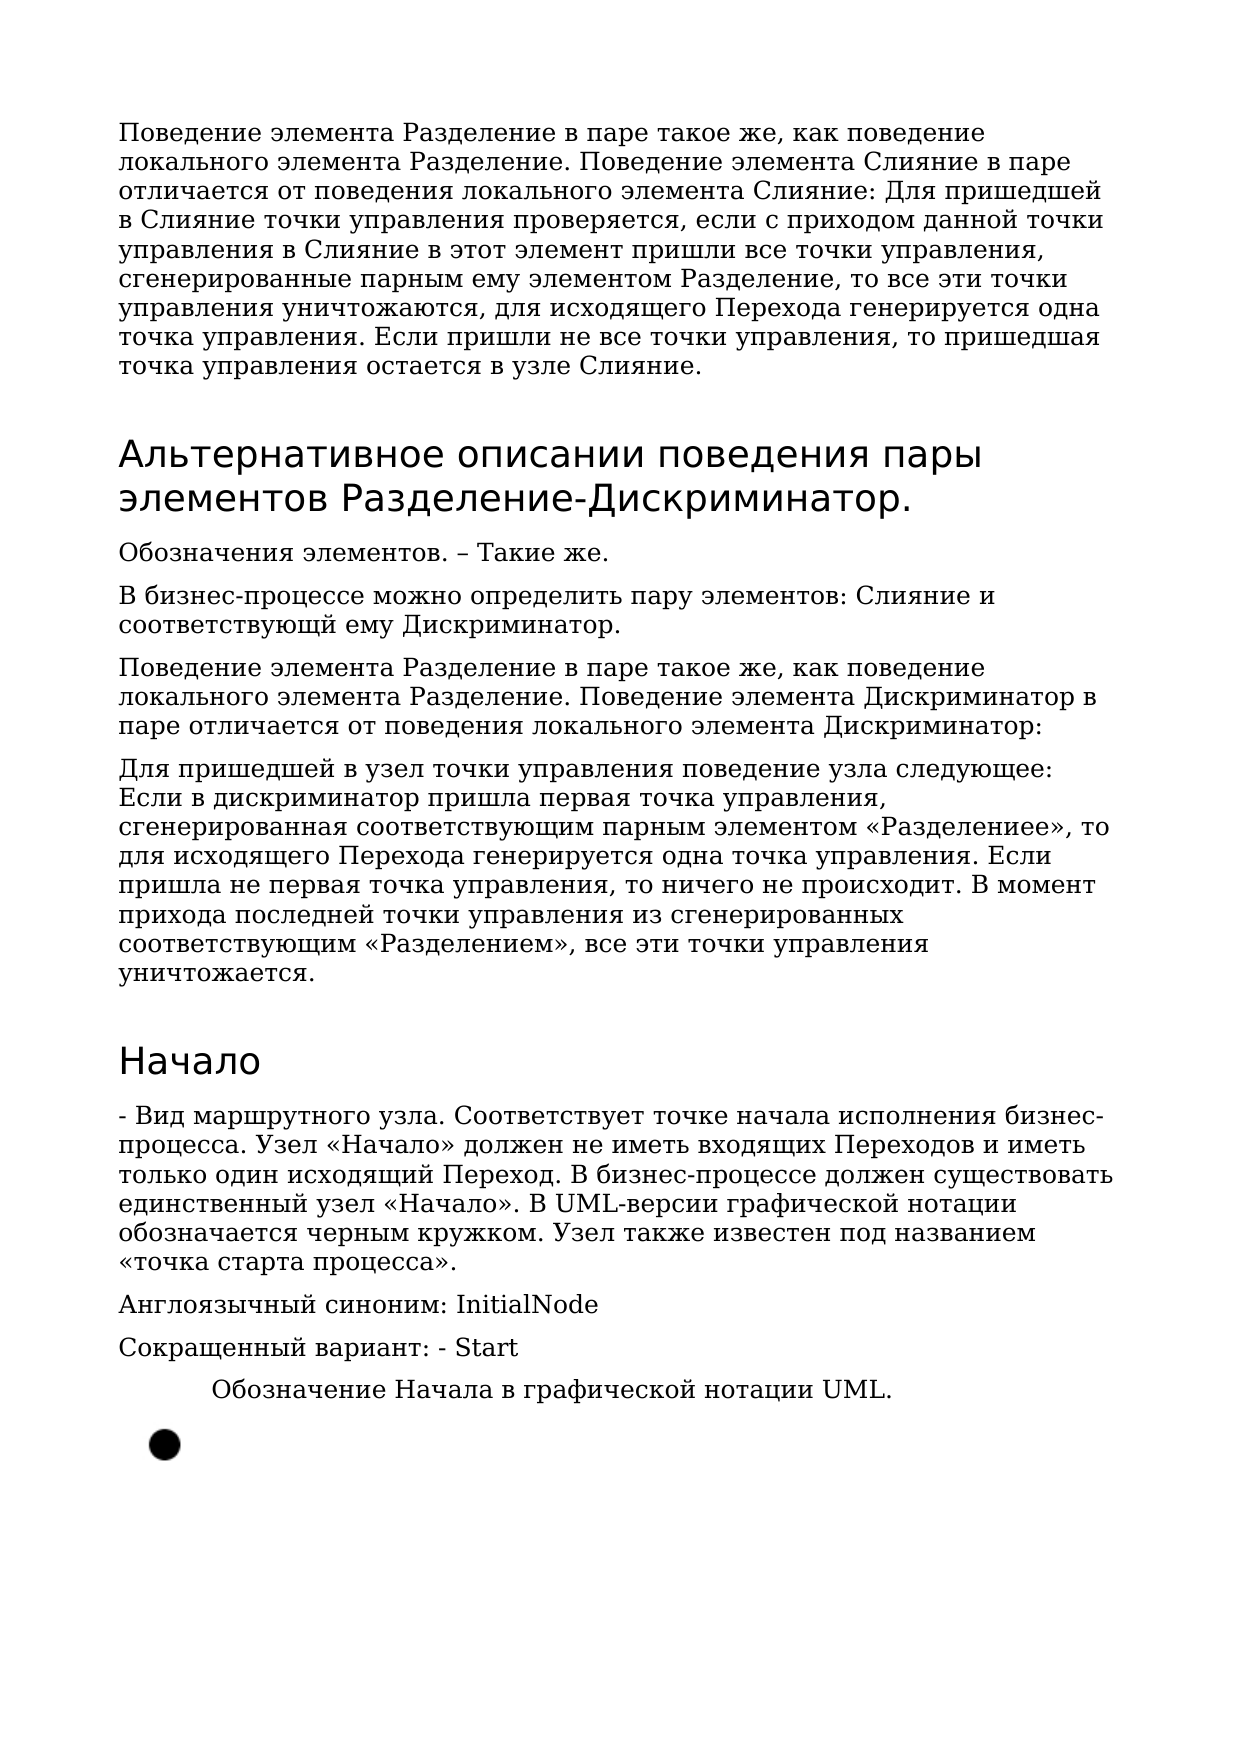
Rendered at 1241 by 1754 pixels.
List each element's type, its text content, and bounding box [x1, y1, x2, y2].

text Для пришедшей в узел точки управления поведение узла следующее: Если в дискриминатор пришла первая точка управления, сгенерированная соответствующим парным элементом «Разделениее», то для исходящего Перехода генерируется одна точка управления. Если пришла не первая точка управления, то ничего не происходит. В момент прихода последней точки управления из сгенерированных соответствующим «Разделением», все эти точки управления уничтожается. [118, 754, 1122, 987]
text Поведение элемента Разделение в паре такое же, как поведение локального элемента Разделение. Поведение элемента Дискриминатор в паре отличается от поведения локального элемента Дискриминатор: [118, 653, 1122, 741]
text - Вид маршрутного узла. Соответствует точке начала исполнения бизнес-процесса. Узел «Начало» должен не иметь входящих Переходов и иметь только один исходящий Переход. В бизнес-процессе должен существовать единственный узел «Начало». В UML-версии графической нотации обозначается черным кружком. Узел также известен под названием «точка старта процесса». [118, 1102, 1122, 1277]
text Поведение элемента Разделение в паре такое же, как поведение локального элемента Разделение. Поведение элемента Слияние в паре отличается от поведения локального элемента Слияние: Для пришедшей в Слияние точки управления проверяется, если с приходом данной точки управления в Слияние в этот элемент пришли все точки управления, сгенерированные парным ему элементом Разделение, то все эти точки управления уничтожаются, для исходящего Перехода генерируется одна точка управления. Если пришли не все точки управления, то пришедшая точка управления остается в узле Слияние. [118, 118, 1122, 381]
text Обозначение Начала в графической нотации UML. [118, 1376, 1122, 1492]
text Англоязычный синоним: InitialNode [118, 1290, 1122, 1319]
subtitle Начало [118, 1040, 1122, 1083]
subtitle Альтернативное описании поведения пары элементов Разделение-Дискриминатор. [118, 433, 1122, 520]
text Обозначения элементов. – Такие же. [118, 538, 1122, 568]
text Сокращенный вариант: - Start [118, 1333, 1122, 1362]
text В бизнес-процессе можно определить пару элементов: Слияние и соответствующй ему Дискриминатор. [118, 581, 1122, 639]
